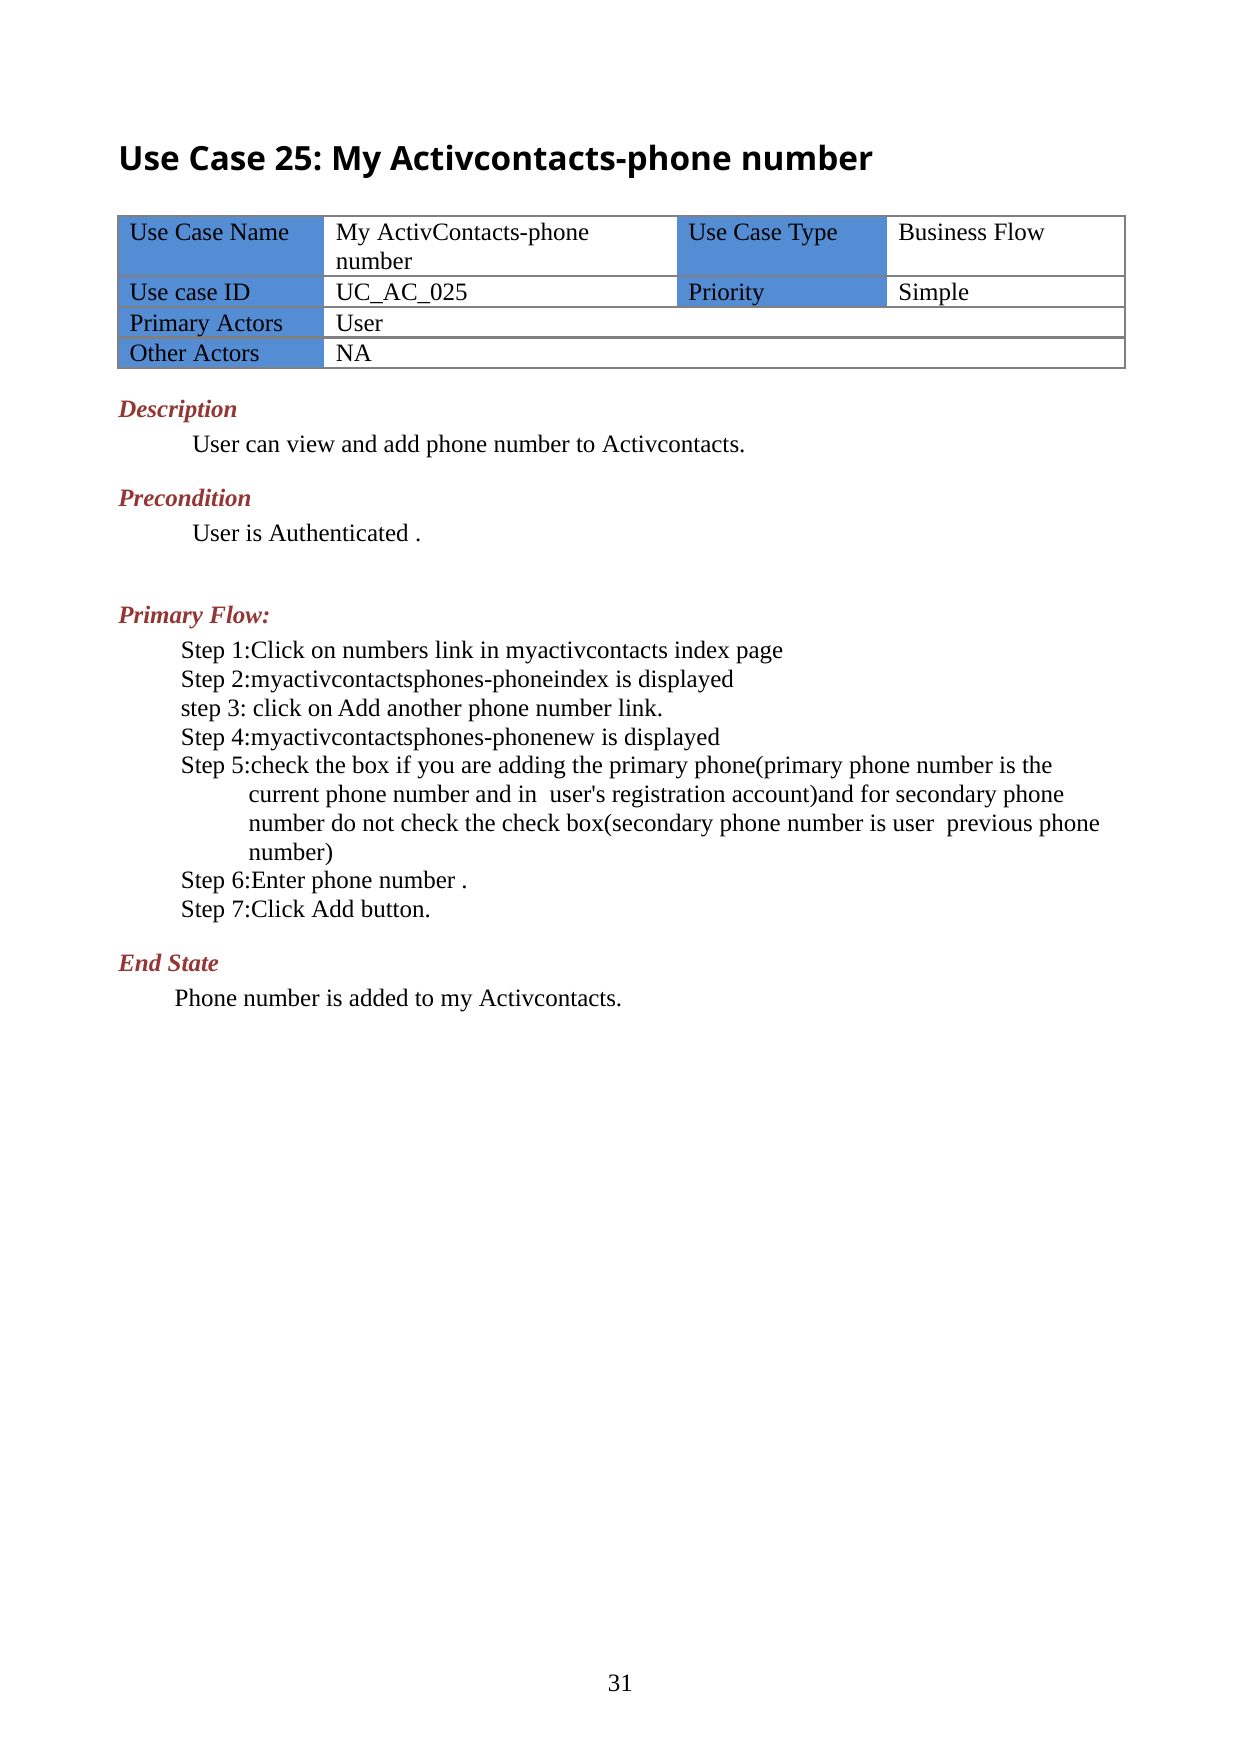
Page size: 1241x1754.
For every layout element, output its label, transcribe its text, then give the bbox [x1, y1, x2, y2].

text Step 4:myactivcontactsphones-phonenew is displayed [118, 722, 1122, 751]
table_cell NA [324, 339, 1124, 367]
table_cell Simple [887, 277, 1124, 306]
table_header Business Flow [887, 217, 1124, 275]
text Step 5:check the box if you are adding the primary phone(primary phone number is the current phone number and in user's registration account)and for secondary phone number do not check the check box(secondary phone number is user previous phone number) [118, 751, 1122, 866]
table_header My ActivContacts-phone number [324, 217, 677, 275]
subtitle Precondition [118, 483, 1122, 512]
table_cell Priority [677, 277, 887, 306]
subtitle Use Case 25: My Activcontacts-phone number [118, 135, 1122, 181]
subtitle Primary Flow: [118, 601, 1122, 629]
table_header Use Case Type [677, 217, 887, 275]
table_cell Use case ID [119, 277, 324, 306]
subtitle End State [118, 948, 1122, 977]
table_cell UC_AC_025 [324, 277, 677, 306]
text step 3: click on Add another phone number link. [118, 693, 1122, 722]
text User can view and add phone number to Activcontacts. [118, 429, 1122, 458]
text Step 7:Click Add button. [118, 894, 1122, 923]
text Step 1:Click on numbers link in myactivcontacts index page [118, 636, 1122, 664]
text Phone number is added to my Activcontacts. [118, 983, 1122, 1012]
table_cell Other Actors [119, 339, 324, 367]
table_header Use Case Name [119, 217, 324, 275]
table_cell User [324, 308, 1124, 336]
text Step 6:Enter phone number . [118, 866, 1122, 894]
subtitle Description [118, 394, 1122, 423]
table_cell Primary Actors [119, 308, 324, 336]
text Step 2:myactivcontactsphones-phoneindex is displayed [118, 664, 1122, 693]
text User is Authenticated . [118, 518, 1122, 547]
